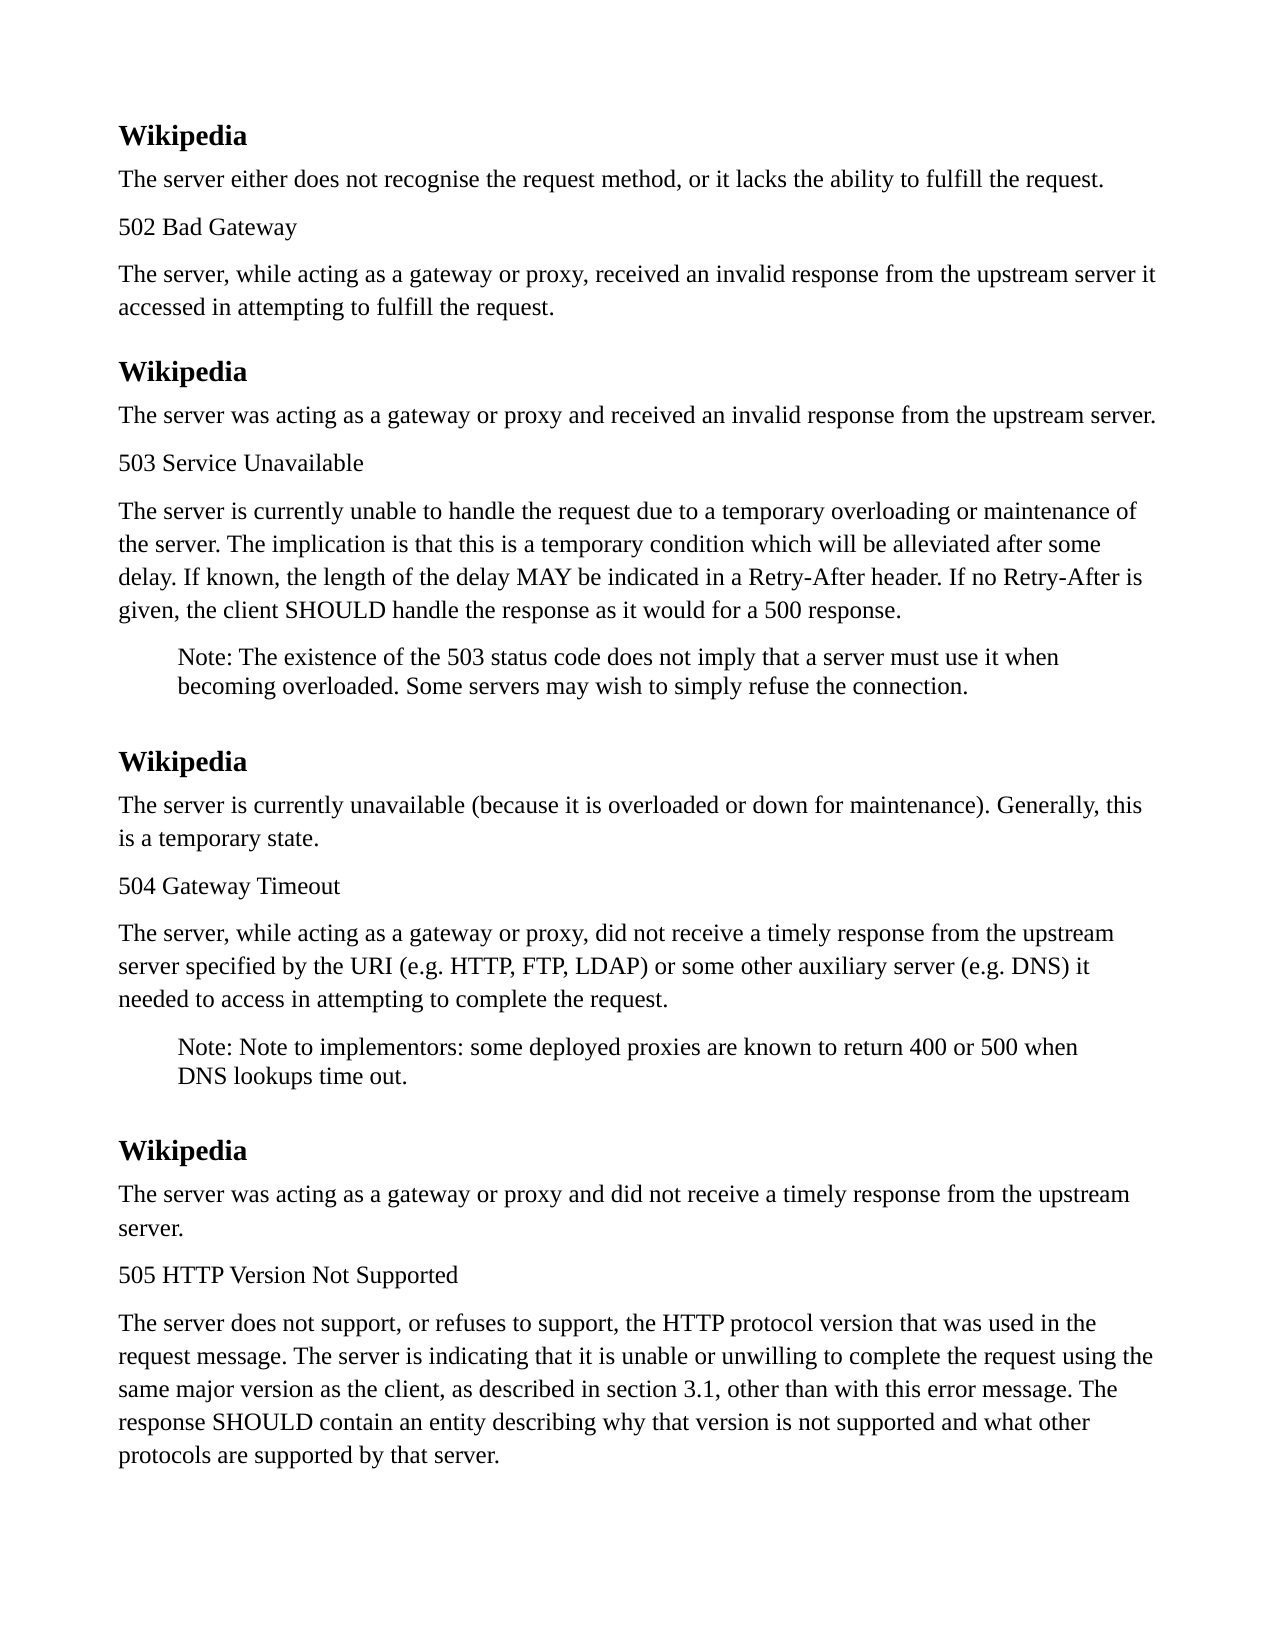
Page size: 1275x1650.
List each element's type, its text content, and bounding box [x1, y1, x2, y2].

text 502 Bad Gateway [118, 212, 1157, 241]
text The server either does not recognise the request method, or it lacks the ability to fulfill the request. [118, 164, 1157, 193]
subtitle Wikipedia [118, 354, 1157, 388]
text The server does not support, or refuses to support, the HTTP protocol version that was used in the request message. The server is indicating that it is unable or unwilling to complete the request using the same major version as the client, as described in section 3.1, other than with this error message. The response SHOULD contain an entity describing why that version is not supported and what other protocols are supported by that server. [118, 1308, 1157, 1469]
text The server was acting as a gateway or proxy and received an invalid response from the upstream server. [118, 401, 1157, 429]
text Note: Note to implementors: some deployed proxies are known to return 400 or 500 when DNS lookups time out. [177, 1032, 1098, 1089]
text Note: The existence of the 503 status code does not imply that a server must use it when becoming overloaded. Some servers may wish to simply refuse the connection. [177, 642, 1098, 700]
text 505 HTTP Version Not Supported [118, 1260, 1157, 1289]
subtitle Wikipedia [118, 1133, 1157, 1167]
text 504 Gateway Timeout [118, 871, 1157, 899]
text The server, while acting as a gateway or proxy, received an invalid response from the upstream server it accessed in attempting to fulfill the request. [118, 259, 1157, 321]
text The server, while acting as a gateway or proxy, did not receive a timely response from the upstream server specified by the URI (e.g. HTTP, FTP, LDAP) or some other auxiliary server (e.g. DNS) it needed to access in attempting to complete the request. [118, 918, 1157, 1013]
text The server is currently unavailable (because it is overloaded or down for maintenance). Generally, this is a temporary state. [118, 790, 1157, 852]
subtitle Wikipedia [118, 118, 1157, 152]
text The server was acting as a gateway or proxy and did not receive a timely response from the upstream server. [118, 1179, 1157, 1241]
text The server is currently unable to handle the request due to a temporary overloading or maintenance of the server. The implication is that this is a temporary condition which will be alleviated after some delay. If known, the length of the delay MAY be indicated in a Retry-After header. If no Retry-After is given, the client SHOULD handle the response as it would for a 500 response. [118, 496, 1157, 624]
subtitle Wikipedia [118, 744, 1157, 778]
text 503 Service Unavailable [118, 448, 1157, 477]
